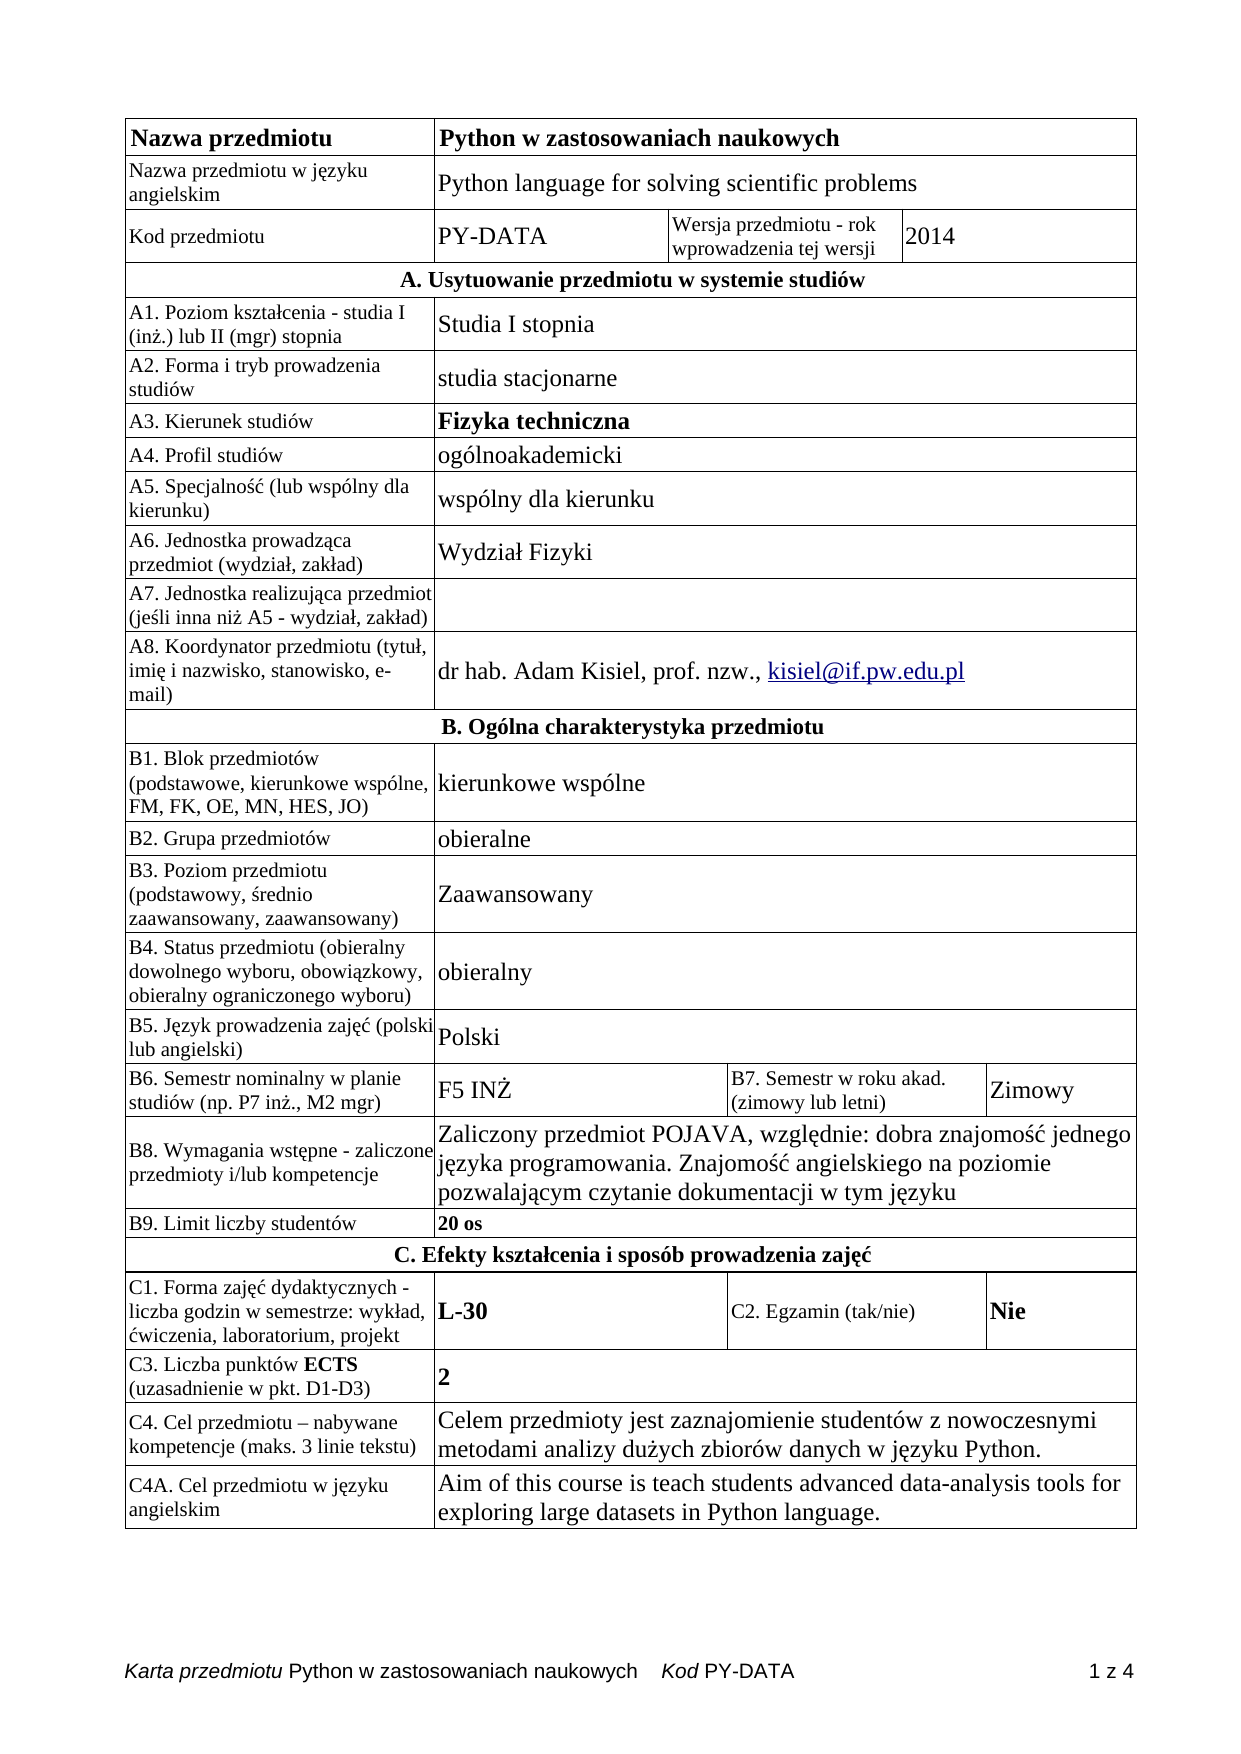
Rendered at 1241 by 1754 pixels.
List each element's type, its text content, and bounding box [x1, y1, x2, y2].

table_cell A5. Specjalność (lub wspólny dla kierunku) [126, 472, 434, 524]
table_cell Zimowy [987, 1064, 1136, 1116]
table_cell B. Ogólna charakterystyka przedmiotu [126, 710, 1136, 743]
table_cell Studia I stopnia [435, 298, 1136, 350]
table_cell Celem przedmioty jest zaznajomienie studentów z nowoczesnymi metodami analizy dużych zbiorów danych w języku Python. [435, 1403, 1136, 1465]
table_cell Zaliczony przedmiot POJAVA, względnie: dobra znajomość jednego języka programowania. Znajomość angielskiego na poziomie pozwalającym czytanie dokumentacji w tym języku [435, 1117, 1136, 1207]
table_cell Wersja przedmiotu - rok wprowadzenia tej wersji [669, 210, 902, 262]
table_cell Wydział Fizyki [435, 526, 1136, 578]
table_cell B4. Status przedmiotu (obieralny dowolnego wyboru, obowiązkowy, obieralny ograniczonego wyboru) [126, 933, 434, 1009]
table_cell PY-DATA [435, 210, 668, 262]
table_cell L-30 [435, 1273, 727, 1349]
table_cell A6. Jednostka prowadząca przedmiot (wydział, zakład) [126, 526, 434, 578]
table_cell A. Usytuowanie przedmiotu w systemie studiów [126, 263, 1136, 297]
table_cell Nie [987, 1273, 1136, 1349]
table_cell B8. Wymagania wstępne - zaliczone przedmioty i/lub kompetencje [126, 1117, 434, 1207]
table_cell B2. Grupa przedmiotów [126, 822, 434, 854]
table_cell Python language for solving scientific problems [435, 156, 1136, 208]
table_header Nazwa przedmiotu [126, 119, 434, 155]
table_cell B9. Limit liczby studentów [126, 1209, 434, 1237]
table_cell B1. Blok przedmiotów (podstawowe, kierunkowe wspólne, FM, FK, OE, MN, HES, JO) [126, 744, 434, 821]
table_cell wspólny dla kierunku [435, 472, 1136, 524]
table_cell C. Efekty kształcenia i sposób prowadzenia zajęć [126, 1238, 1136, 1271]
table_cell 2014 [903, 210, 1136, 262]
table_cell B3. Poziom przedmiotu (podstawowy, średnio zaawansowany, zaawansowany) [126, 856, 434, 932]
table_cell 2 [435, 1350, 1136, 1402]
table_cell B6. Semestr nominalny w planie studiów (np. P7 inż., M2 mgr) [126, 1064, 434, 1116]
table_cell A1. Poziom kształcenia - studia I (inż.) lub II (mgr) stopnia [126, 298, 434, 350]
table_cell A3. Kierunek studiów [126, 404, 434, 437]
table_cell ogólnoakademicki [435, 438, 1136, 471]
table_header Python w zastosowaniach naukowych [435, 119, 1136, 155]
table_cell C3. Liczba punktów ECTS (uzasadnienie w pkt. D1-D3) [126, 1350, 434, 1402]
table_cell dr hab. Adam Kisiel, prof. nzw., kisiel@if.pw.edu.pl [435, 632, 1136, 708]
table_cell C1. Forma zajęć dydaktycznych -liczba godzin w semestrze: wykład, ćwiczenia, laboratorium, projekt [126, 1273, 434, 1349]
table_cell A7. Jednostka realizująca przedmiot (jeśli inna niż A5 - wydział, zakład) [126, 579, 434, 631]
table_cell studia stacjonarne [435, 351, 1136, 403]
table_cell obieralne [435, 822, 1136, 854]
table_cell F5 INŻ [435, 1064, 727, 1116]
table_cell Kod przedmiotu [126, 210, 434, 262]
table_cell obieralny [435, 933, 1136, 1009]
table_cell A8. Koordynator przedmiotu (tytuł, imię i nazwisko, stanowisko, e-mail) [126, 632, 434, 708]
table_cell A4. Profil studiów [126, 438, 434, 471]
table_cell Polski [435, 1010, 1136, 1063]
table_cell C4A. Cel przedmiotu w języku angielskim [126, 1466, 434, 1528]
table_cell Fizyka techniczna [435, 404, 1136, 437]
table_cell C2. Egzamin (tak/nie) [728, 1273, 986, 1349]
table_cell Nazwa przedmiotu w języku angielskim [126, 156, 434, 208]
table_cell B7. Semestr w roku akad. (zimowy lub letni) [728, 1064, 986, 1116]
table_cell kierunkowe wspólne [435, 744, 1136, 821]
table_cell Zaawansowany [435, 856, 1136, 932]
table_cell A2. Forma i tryb prowadzenia studiów [126, 351, 434, 403]
table_cell [435, 579, 1136, 631]
table_cell C4. Cel przedmiotu – nabywane kompetencje (maks. 3 linie tekstu) [126, 1403, 434, 1465]
table_cell 20 os [435, 1209, 1136, 1237]
table_cell Aim of this course is teach students advanced data-analysis tools for exploring large datasets in Python language. [435, 1466, 1136, 1528]
table_cell B5. Język prowadzenia zajęć (polski lub angielski) [126, 1010, 434, 1063]
